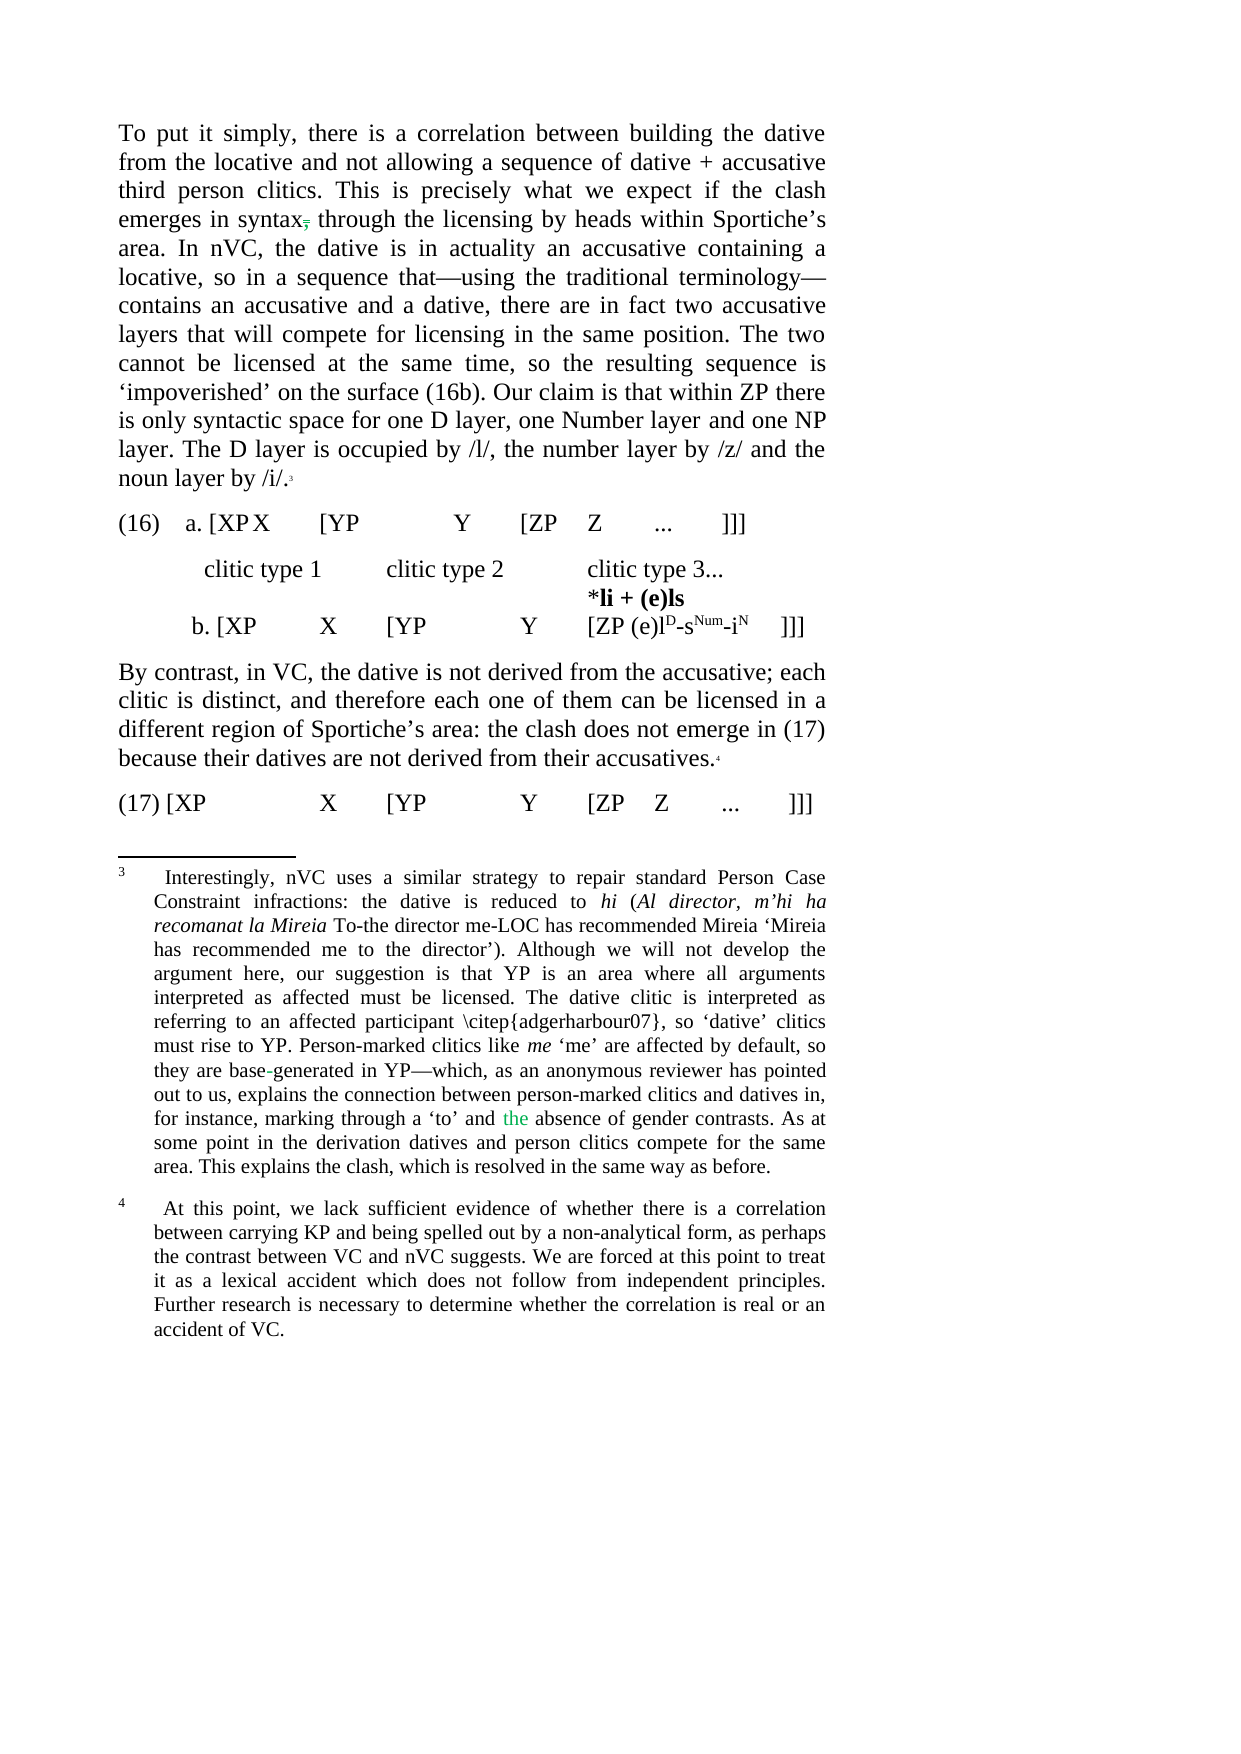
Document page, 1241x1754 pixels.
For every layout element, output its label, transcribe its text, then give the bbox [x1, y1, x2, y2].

text At this point, we lack sufficient evidence of whether there is a correlation between carrying KP and being spelled out by a non-analytical form, as perhaps the contrast between VC and nVC suggests. We are forced at this point to treat it as a lexical accident which does not follow from independent principles. Further research is necessary to determine whether the correlation is real or an accident of VC. [118, 1194, 827, 1341]
text *li + (e)ls [118, 583, 827, 611]
text (16) a. [XP X [YP Y [ZP Z ... ]]] [118, 508, 827, 537]
text clitic type 1 clitic type 2 clitic type 3... [118, 554, 827, 583]
text b. [XP X [YP Y [ZP (e)lD-sNum-iN ]]] [118, 611, 827, 640]
text To put it simply, there is a correlation between building the dative from the locative and not allowing a sequence of dative + accusative third person clitics. This is precisely what we expect if the clash emerges in syntax, through the licensing by heads within Sportiche’s area. In nVC, the dative is in actuality an accusative containing a locative, so in a sequence that—using the traditional terminology—contains an accusative and a dative, there are in fact two accusative layers that will compete for licensing in the same position. The two cannot be licensed at the same time, so the resulting sequence is ‘impoverished’ on the surface (16b). Our claim is that within ZP there is only syntactic space for one D layer, one Number layer and one NP layer. The D layer is occupied by /l/, the number layer by /z/ and the noun layer by /i/. [118, 118, 827, 492]
text By contrast, in VC, the dative is not derived from the accusative; each clitic is distinct, and therefore each one of them can be licensed in a different region of Sportiche’s area: the clash does not emerge in (17) because their datives are not derived from their accusatives. [118, 657, 827, 772]
text (17) [XP X [YP Y [ZP Z ... ]]] [118, 788, 827, 817]
text Interestingly, nVC uses a similar strategy to repair standard Person Case Constraint infractions: the dative is reduced to hi (Al director, m’hi ha recomanat la Mireia To-the director me-LOC has recommended Mireia ‘Mireia has recommended me to the director’). Although we will not develop the argument here, our suggestion is that YP is an area where all arguments interpreted as affected must be licensed. The dative clitic is interpreted as referring to an affected participant \citep{adgerharbour07}, so ‘dative’ clitics must rise to YP. Person-marked clitics like me ‘me’ are affected by default, so they are base-generated in YP—which, as an anonymous reviewer has pointed out to us, explains the connection between person-marked clitics and datives in, for instance, marking through a ‘to’ and the absence of gender contrasts. As at some point in the derivation datives and person clitics compete for the same area. This explains the clash, which is resolved in the same way as before. [118, 863, 827, 1178]
